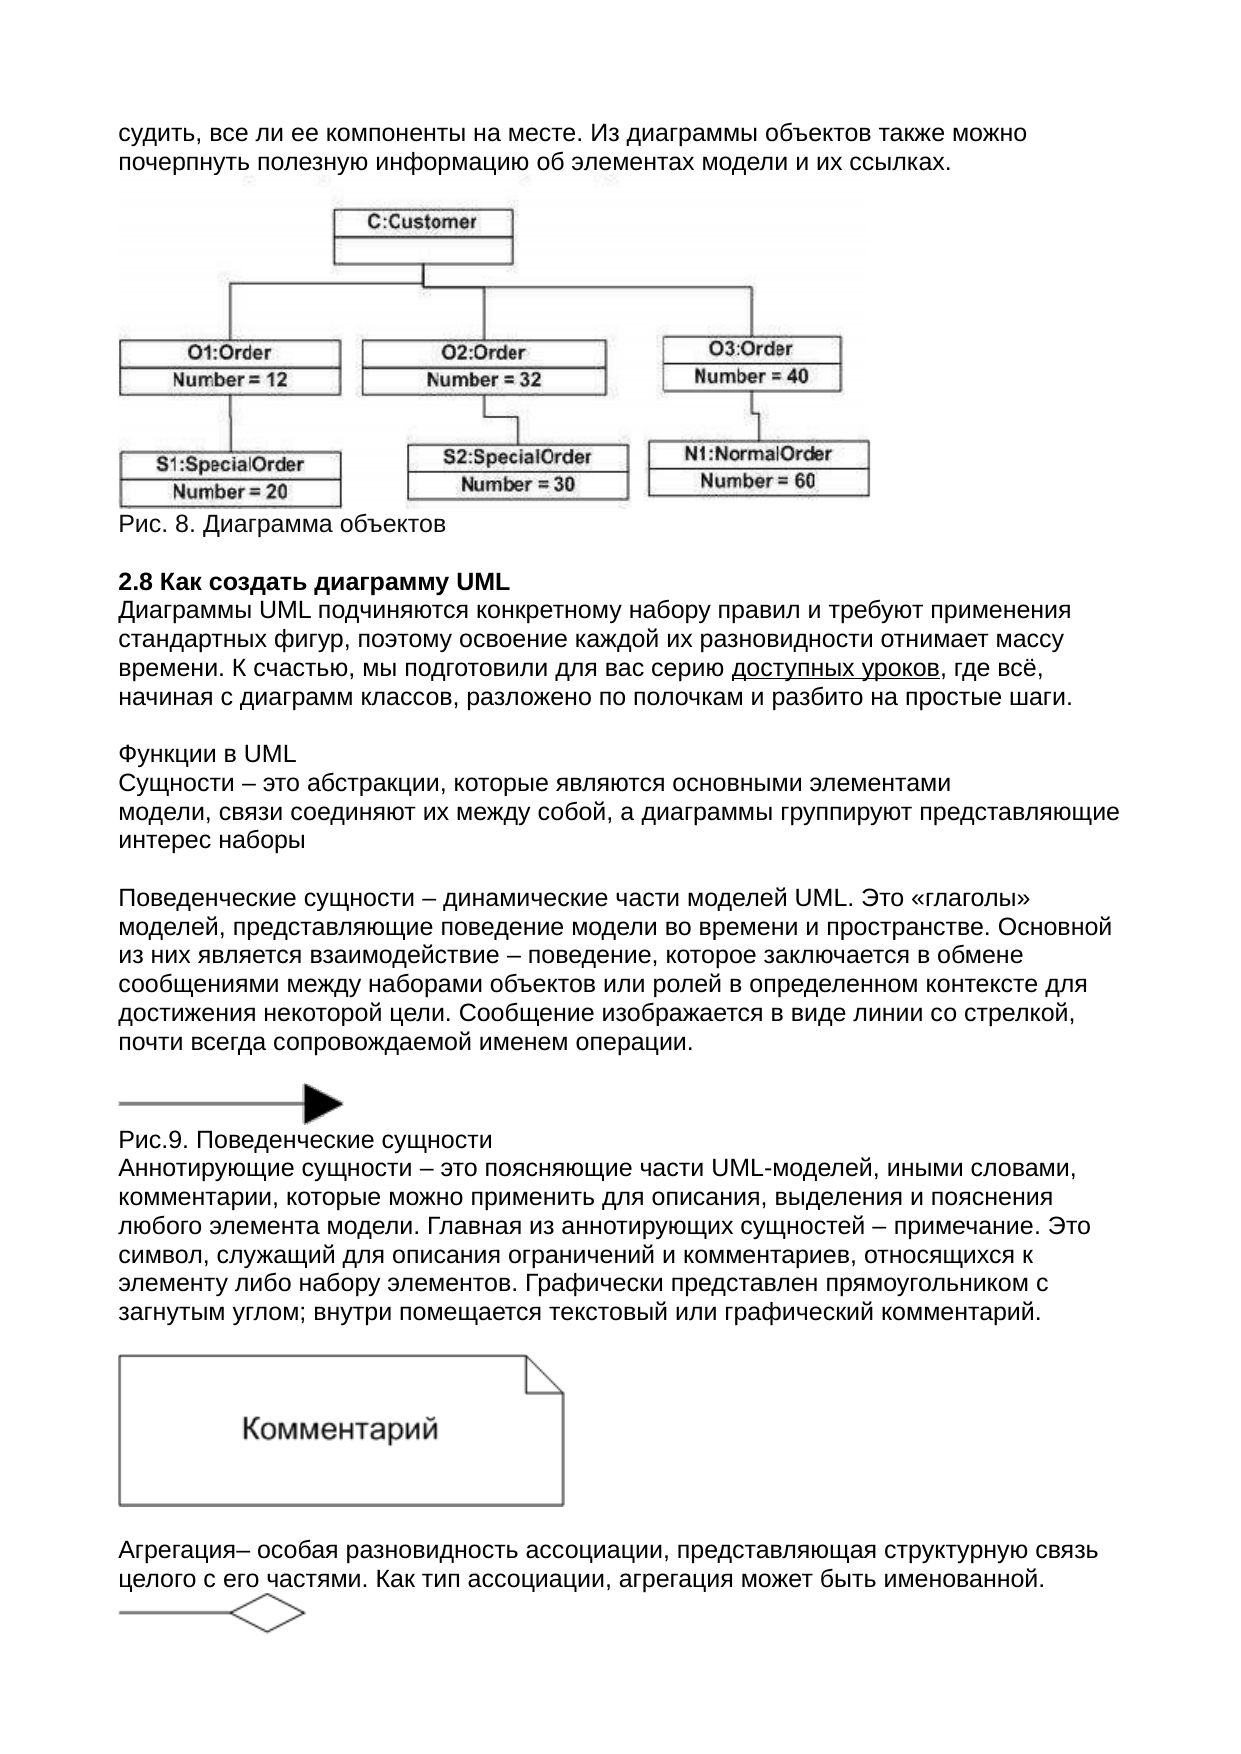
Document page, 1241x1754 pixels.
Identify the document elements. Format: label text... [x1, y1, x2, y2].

picture [118, 1354, 565, 1507]
picture [118, 1592, 306, 1634]
text Агрегация– особая разновидность ассоциации, представляющая структурную связь целого с его частями. Как тип ассоциации, агрегация может быть именованной. [118, 1506, 1122, 1593]
text Сущности – это абстракции, которые являются основными элементами модели, связи соединяют их между собой, а диаграммы группируют представляющие интерес наборы [118, 768, 1122, 854]
text 2.8 Как создать диаграмму UML [118, 566, 1122, 595]
text Поведенческие сущности – динамические части моделей UML. Это «глаголы» моделей, представляющие поведение модели во времени и пространстве. Основной из них является взаимодействие – поведение, которое заключается в обмене сообщениями между наборами объектов или ролей в определенном контексте для достижения некоторой цели. Сообщение изображается в виде линии со стрелкой, почти всегда сопровождаемой именем операции. [118, 883, 1122, 1125]
text Функции в UML [118, 739, 1122, 768]
text судить, все ли ее компоненты на месте. Из диаграммы объектов также можно почерпнуть полезную информацию об элементах модели и их ссылках. [118, 118, 1122, 176]
text Рис. 8. Диаграмма объектов [118, 509, 1122, 538]
picture [118, 175, 871, 509]
text Диаграммы UML подчиняются конкретному набору правил и требуют применения стандартных фигур, поэтому освоение каждой их разновидности отнимает массу времени. К счастью, мы подготовили для вас серию доступных уроков, где всё, начиная с диаграмм классов, разложено по полочкам и разбито на простые шаги. [118, 595, 1122, 710]
picture [118, 1083, 344, 1125]
text Рис.9. Поведенческие сущности Аннотирующие сущности – это поясняющие части UML-моделей, иными словами, комментарии, которые можно применить для описания, выделения и пояснения любого элемента модели. Главная из аннотирующих сущностей – примечание. Это символ, служащий для описания ограничений и комментариев, относящихся к элементу либо набору элементов. Графически представлен прямоугольником с загнутым углом; внутри помещается текстовый или графический комментарий. [118, 1125, 1122, 1506]
